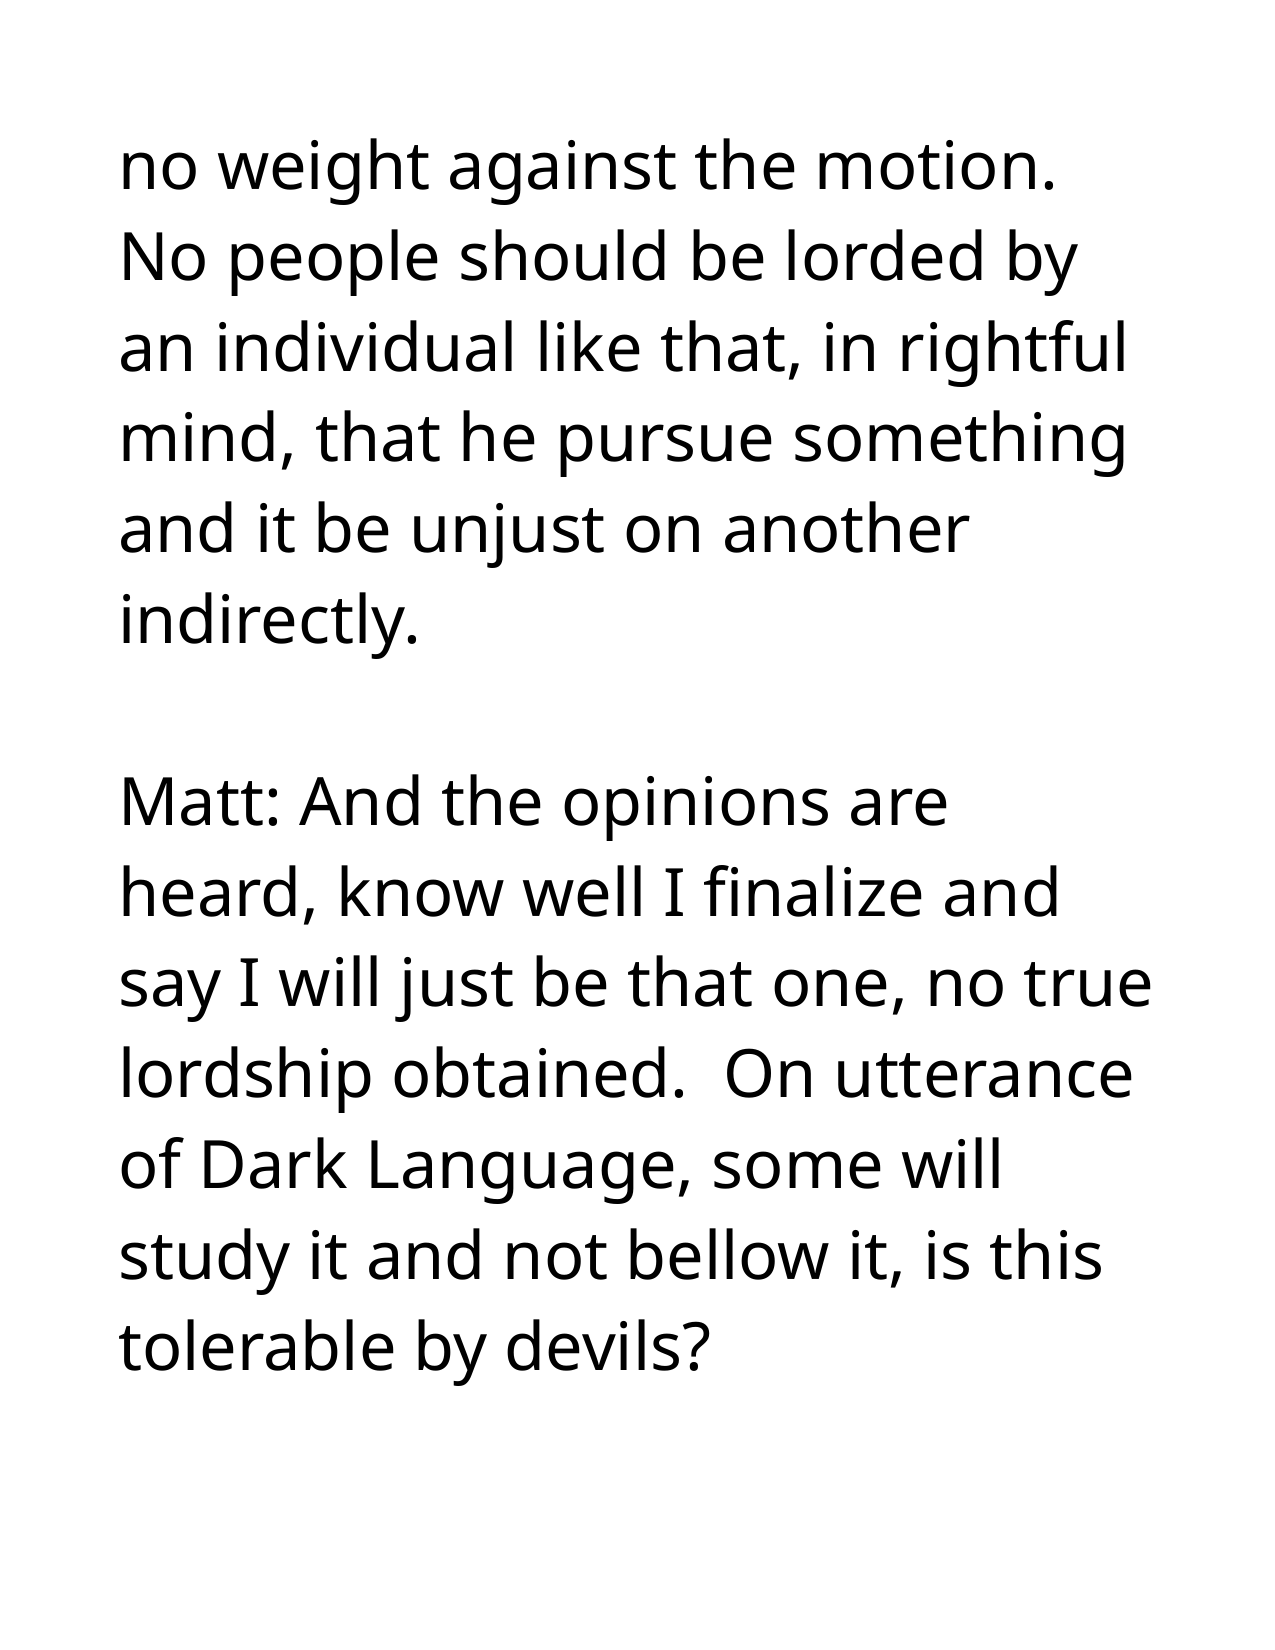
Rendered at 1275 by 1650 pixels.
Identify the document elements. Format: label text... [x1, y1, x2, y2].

text no weight against the motion. No people should be lorded by an individual like that, in rightful mind, that he pursue something and it be unjust on another indirectly. [118, 118, 1157, 663]
text Matt: And the opinions are heard, know well I finalize and say I will just be that one, no true lordship obtained. On utterance of Dark Language, some will study it and not bellow it, is this tolerable by devils? [118, 754, 1157, 1390]
